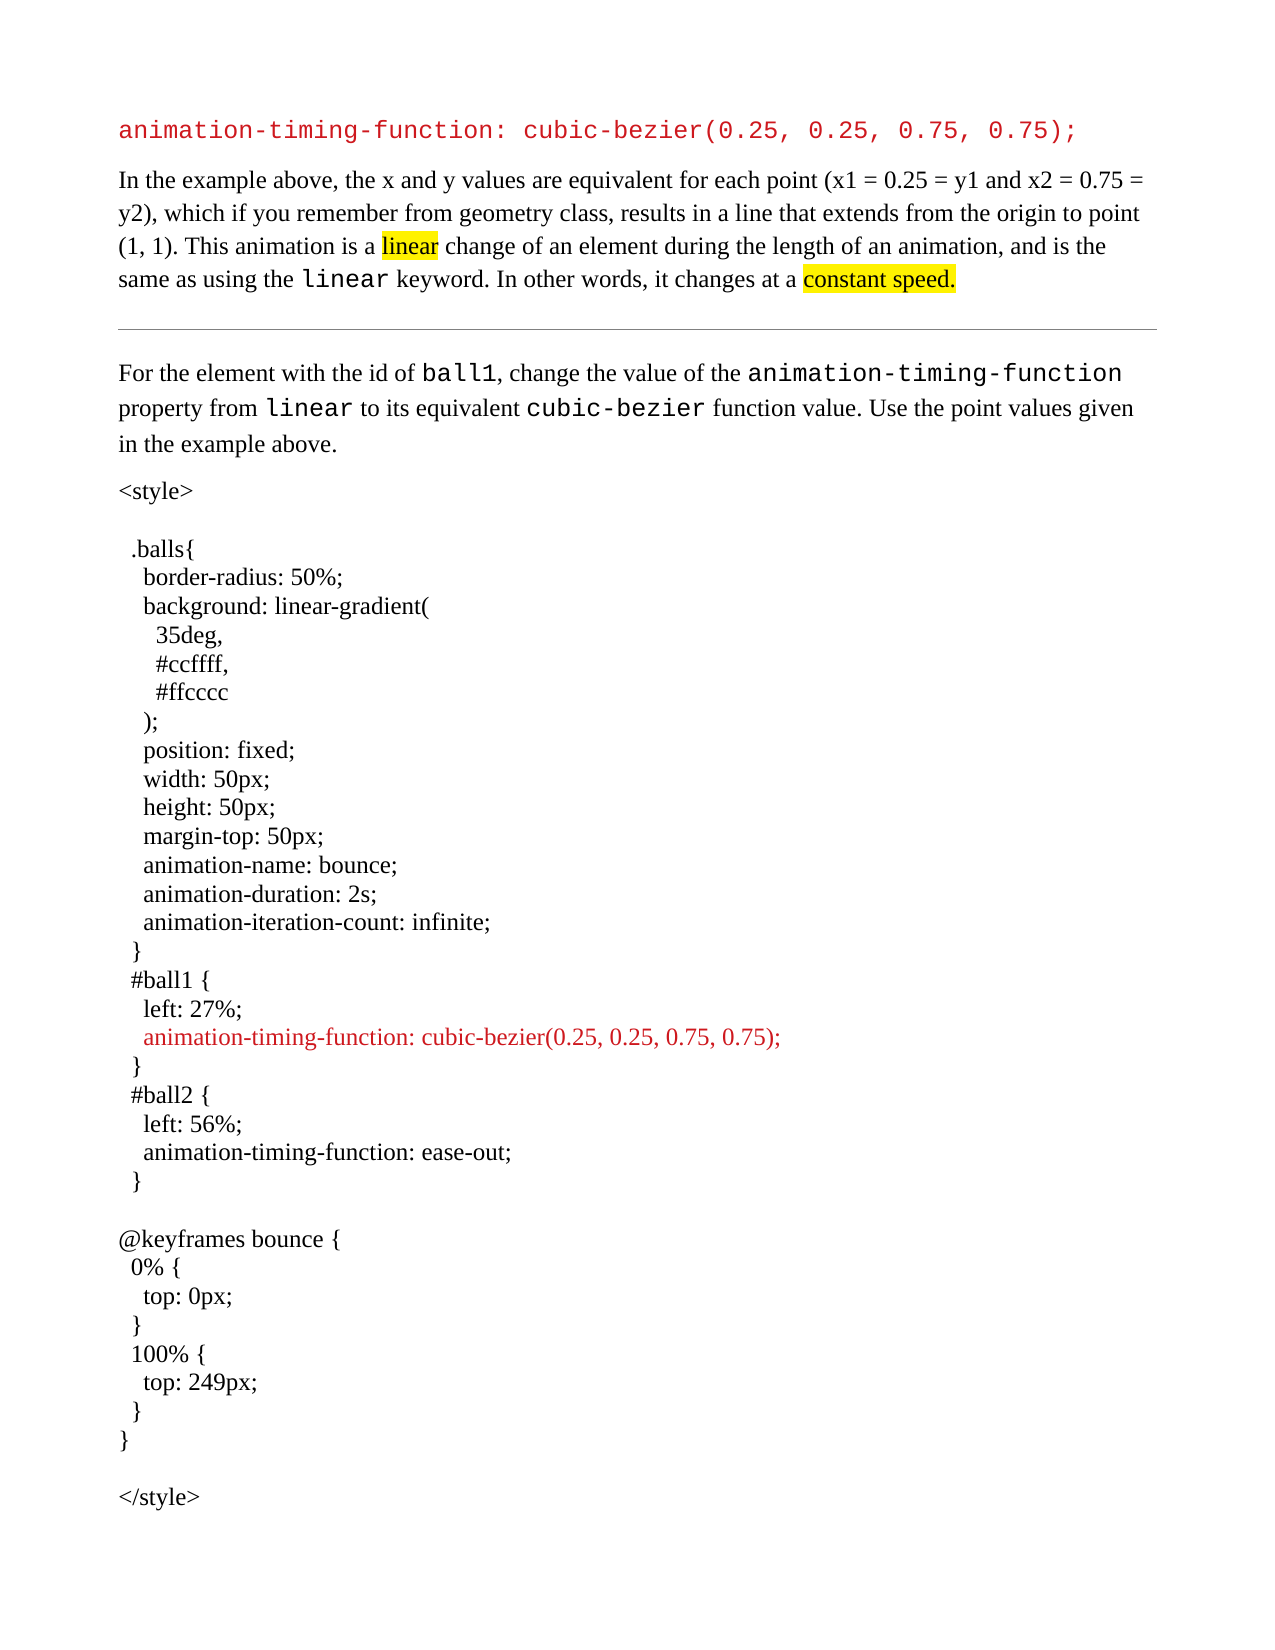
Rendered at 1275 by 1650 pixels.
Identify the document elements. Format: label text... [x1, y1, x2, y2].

text .balls{ [118, 534, 1157, 562]
text 0% { [118, 1252, 1157, 1281]
text left: 56%; [118, 1109, 1157, 1137]
text #ball1 { [118, 965, 1157, 994]
text border-radius: 50%; [118, 562, 1157, 591]
text </style> [118, 1482, 1157, 1511]
text In the example above, the x and y values are equivalent for each point (x1 = 0.25 = y1 and x2 = 0.75 = y2), which if you remember from geometry class, results in a line that extends from the origin to point (1, 1). This animation is a linear change of an element during the length of an animation, and is the same as using the linear keyword. In other words, it changes at a constant speed. [118, 165, 1157, 295]
text margin-top: 50px; [118, 821, 1157, 850]
text animation-timing-function: ease-out; [118, 1137, 1157, 1166]
text top: 249px; [118, 1367, 1157, 1396]
text } [118, 1166, 1157, 1195]
text animation-timing-function: cubic-bezier(0.25, 0.25, 0.75, 0.75); [118, 1022, 1157, 1051]
text background: linear-gradient( [118, 591, 1157, 620]
text @keyframes bounce { [118, 1224, 1157, 1252]
text animation-iteration-count: infinite; [118, 907, 1157, 936]
text } [118, 1425, 1157, 1454]
text left: 27%; [118, 994, 1157, 1022]
text #ffcccc [118, 677, 1157, 706]
text animation-timing-function: cubic-bezier(0.25, 0.25, 0.75, 0.75); [118, 118, 1157, 146]
text <style> [118, 476, 1157, 505]
text width: 50px; [118, 764, 1157, 792]
text } [118, 1051, 1157, 1080]
text } [118, 936, 1157, 965]
text } [118, 1310, 1157, 1339]
text position: fixed; [118, 735, 1157, 764]
text height: 50px; [118, 792, 1157, 821]
text 100% { [118, 1339, 1157, 1367]
text top: 0px; [118, 1281, 1157, 1310]
text 35deg, [118, 620, 1157, 649]
text } [118, 1396, 1157, 1425]
text For the element with the id of ball1, change the value of the animation-timing-function property from linear to its equivalent cubic-bezier function value. Use the point values given in the example above. [118, 358, 1157, 457]
text animation-name: bounce; [118, 850, 1157, 879]
text #ccffff, [118, 649, 1157, 677]
text #ball2 { [118, 1080, 1157, 1109]
text animation-duration: 2s; [118, 879, 1157, 907]
text ); [118, 706, 1157, 735]
